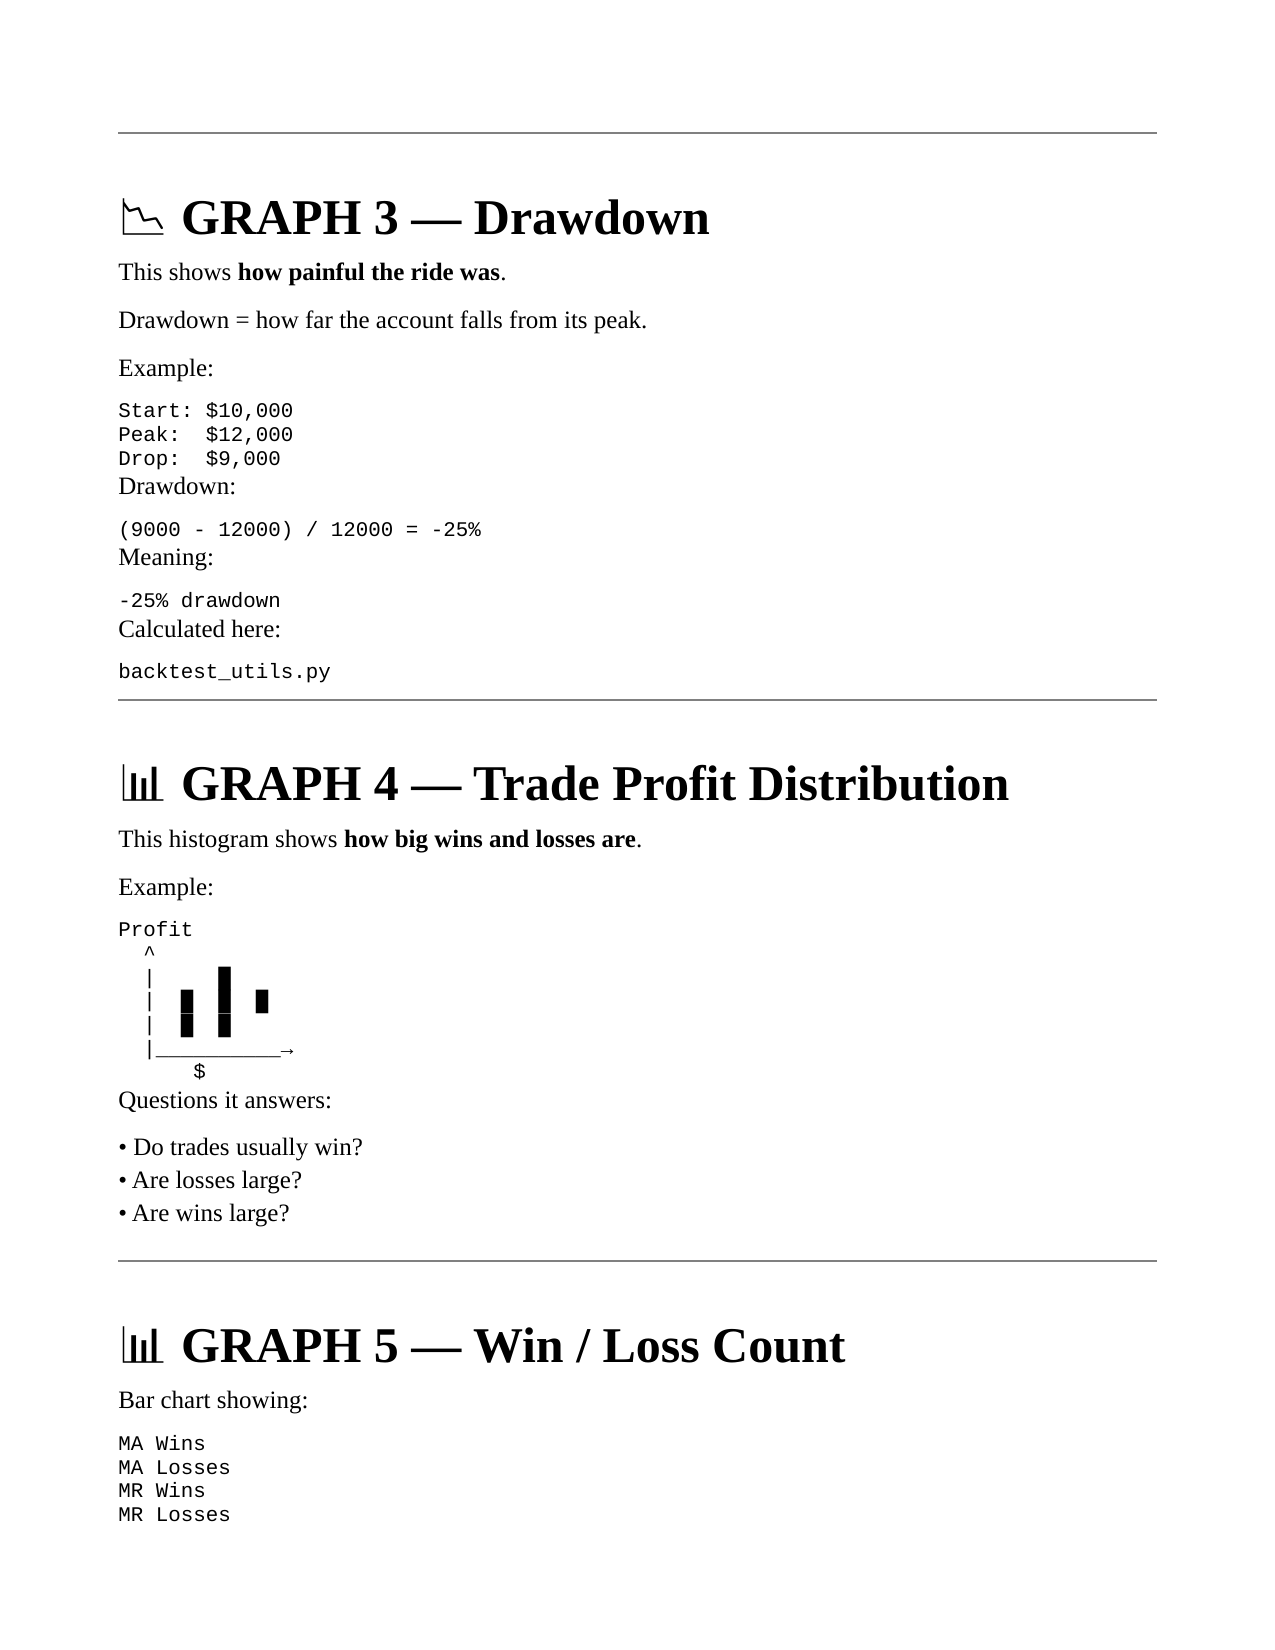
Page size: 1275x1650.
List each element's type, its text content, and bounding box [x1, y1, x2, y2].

text | █ [231, 967, 1157, 990]
subtitle 📊 GRAPH 5 — Win / Loss Count [118, 1315, 1157, 1373]
text This histogram shows how big wins and losses are. [118, 824, 1157, 853]
text Peak: $12,000 [118, 424, 1157, 447]
text Drawdown: [118, 471, 1157, 500]
text Bar chart showing: [118, 1385, 1157, 1414]
text Start: $10,000 [118, 400, 1157, 424]
text This shows how painful the ride was. [118, 257, 1157, 286]
text backtest_utils.py [118, 661, 1157, 685]
text -25% drawdown [118, 590, 1157, 614]
text MR Wins [118, 1480, 1157, 1504]
subtitle 📊 GRAPH 4 — Trade Profit Distribution [118, 754, 1157, 812]
text (9000 - 12000) / 12000 = -25% [118, 519, 1157, 542]
text | █ [118, 967, 218, 990]
text Example: [118, 872, 1157, 901]
text Meaning: [118, 542, 1157, 571]
text MR Losses [118, 1504, 1157, 1528]
subtitle 📉 GRAPH 3 — Drawdown [118, 187, 1157, 245]
text • Do trades usually win? • Are losses large? • Are wins large? [118, 1132, 1157, 1227]
text Drawdown = how far the account falls from its peak. [118, 305, 1157, 334]
text Example: [118, 353, 1157, 381]
text Calculated here: [118, 614, 1157, 642]
text MA Losses [118, 1457, 1157, 1480]
text | █ █ [118, 1014, 1157, 1038]
text | █ █ █ [118, 990, 1157, 1014]
text Profit [118, 919, 1157, 943]
text Questions it answers: [118, 1085, 1157, 1114]
text |__________→ [118, 1038, 1157, 1061]
text ^ [118, 943, 1157, 967]
text MA Wins [118, 1433, 1157, 1457]
text $ [118, 1061, 1157, 1085]
text Drop: $9,000 [118, 447, 1157, 471]
